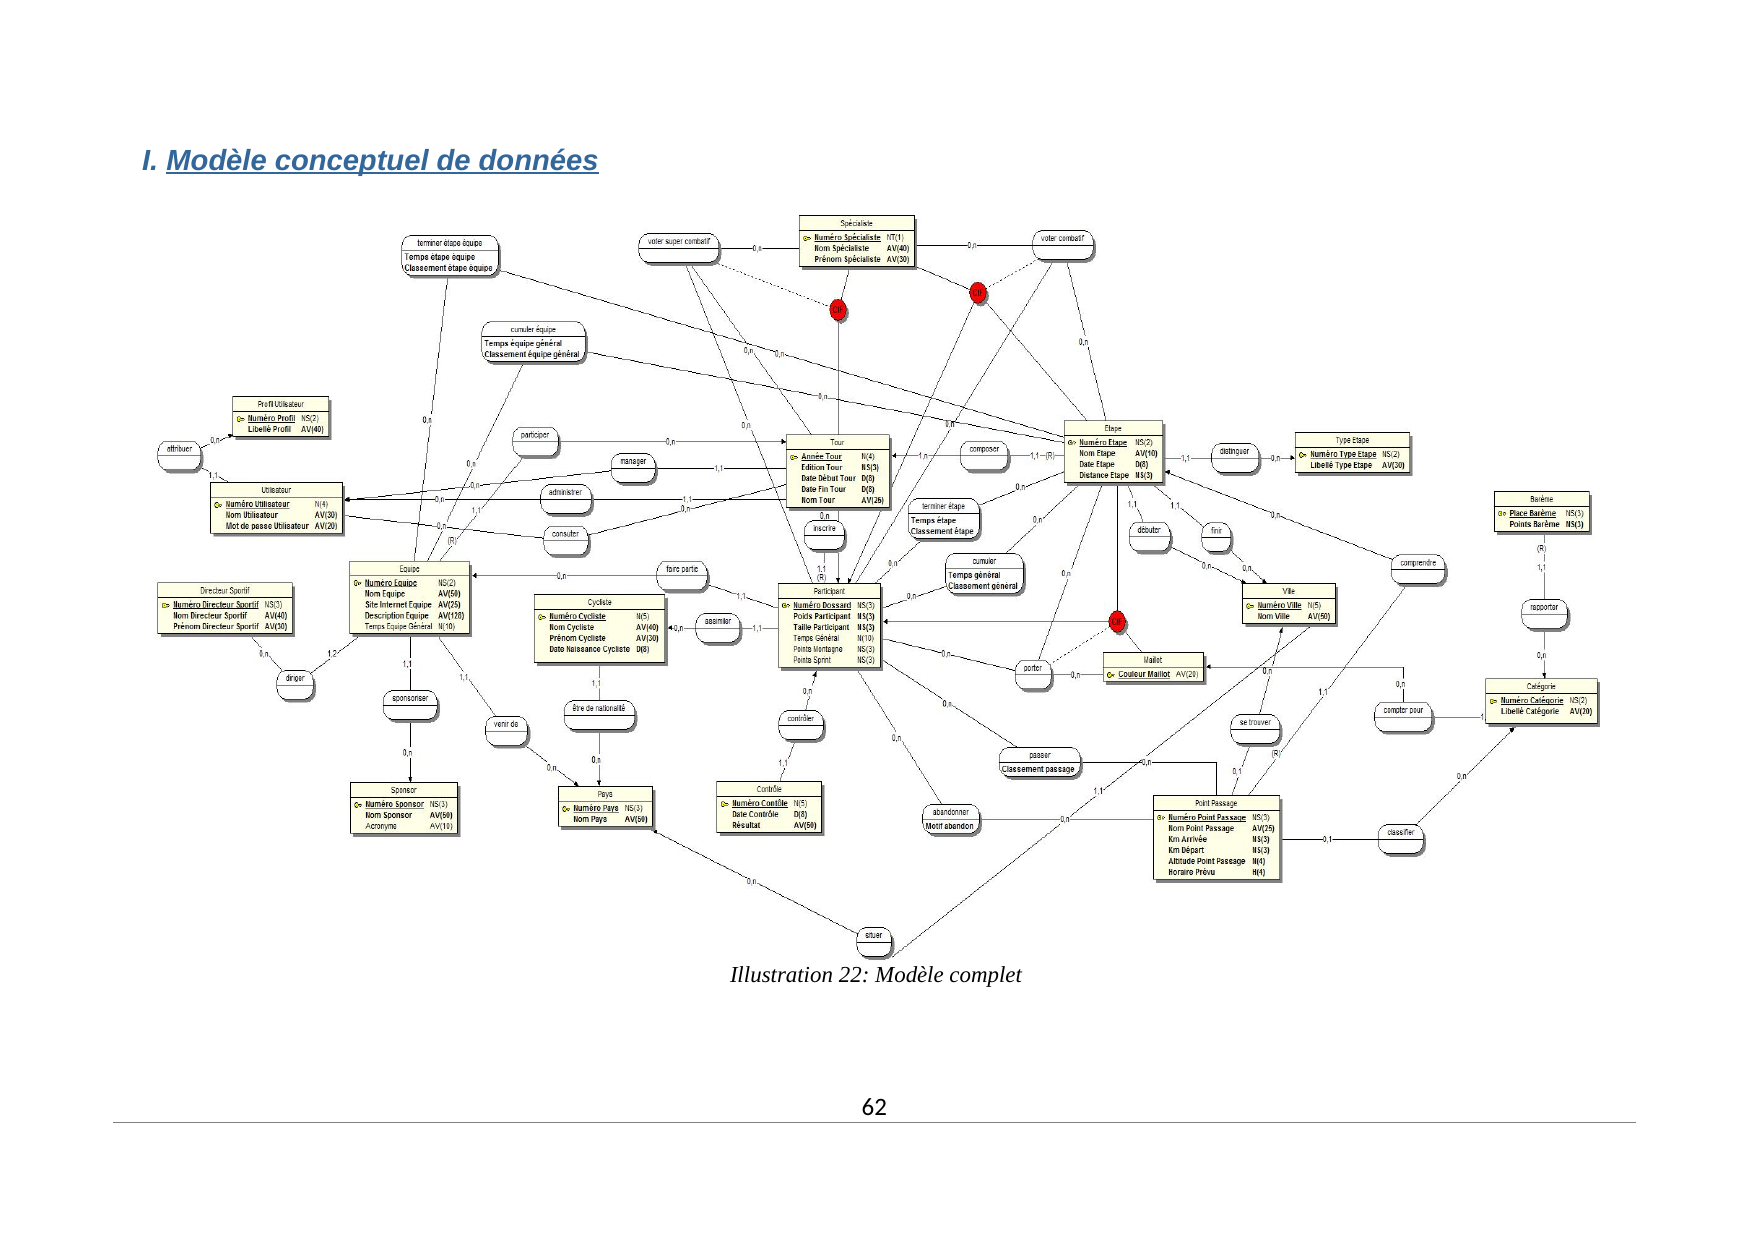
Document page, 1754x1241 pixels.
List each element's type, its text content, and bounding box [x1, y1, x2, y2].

subtitle [0, 987, 1754, 1087]
picture [153, 215, 1601, 961]
text Illustration 22: Modèle complet [0, 218, 1754, 987]
subtitle [0, 206, 1754, 218]
subtitle Modèle conceptuel de données [142, 143, 1636, 176]
